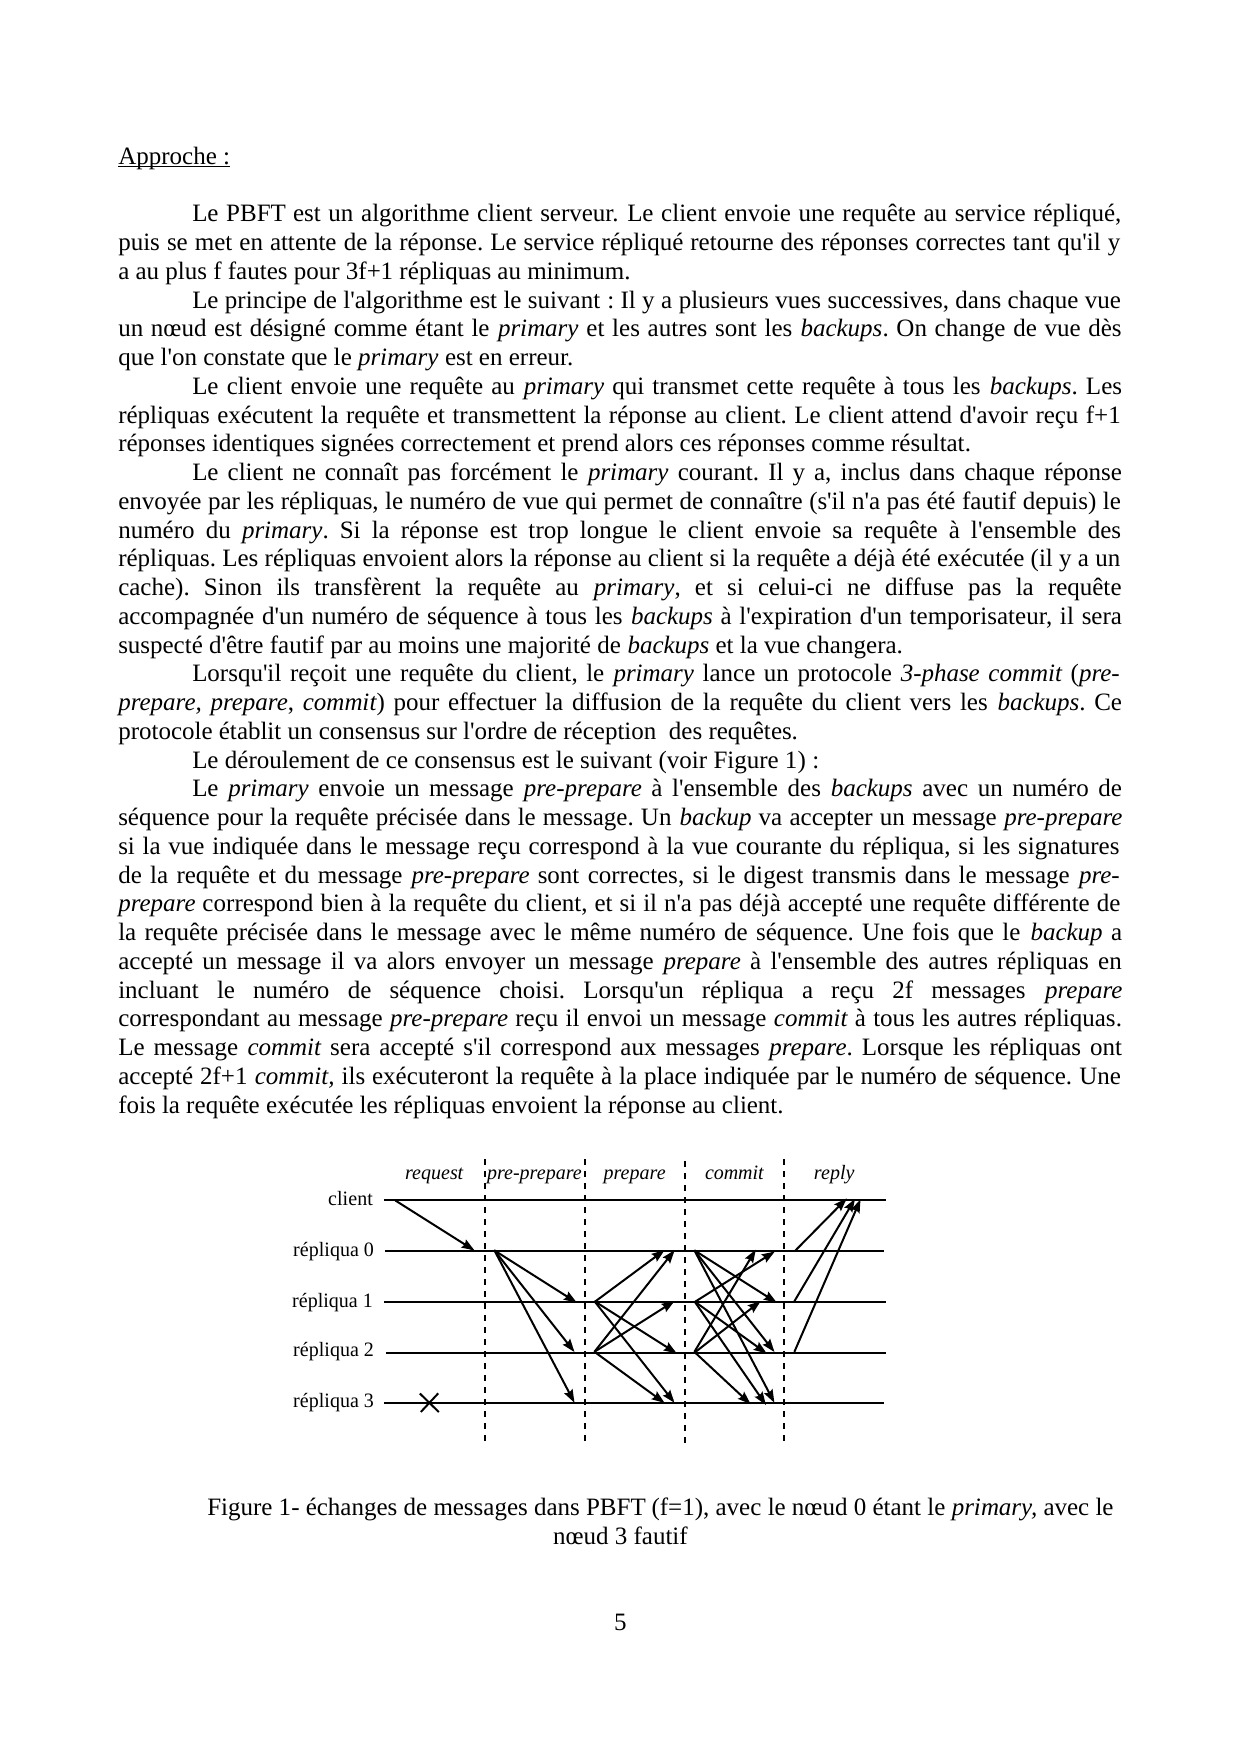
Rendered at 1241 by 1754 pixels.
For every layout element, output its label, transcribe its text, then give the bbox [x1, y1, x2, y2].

text Lorsqu'il reçoit une requête du client, le primary lance un protocole 3-phase commit (pre-prepare, prepare, commit) pour effectuer la diffusion de la requête du client vers les backups. Ce protocole établit un consensus sur l'ordre de réception des requêtes. [118, 658, 1122, 745]
text Figure 1- échanges de messages dans PBFT (f=1), avec le nœud 0 étant le primary, avec le nœud 3 fautif [118, 1492, 1122, 1550]
text Approche : [118, 141, 1122, 170]
text Le PBFT est un algorithme client serveur. Le client envoie une requête au service répliqué, puis se met en attente de la réponse. Le service répliqué retourne des réponses correctes tant qu'il y a au plus f fautes pour 3f+1 répliquas au minimum. [118, 198, 1122, 285]
text Le client envoie une requête au primary qui transmet cette requête à tous les backups. Les répliquas exécutent la requête et transmettent la réponse au client. Le client attend d'avoir reçu f+1 réponses identiques signées correctement et prend alors ces réponses comme résultat. [118, 371, 1122, 457]
text Le client ne connaît pas forcément le primary courant. Il y a, inclus dans chaque réponse envoyée par les répliquas, le numéro de vue qui permet de connaître (s'il n'a pas été fautif depuis) le numéro du primary. Si la réponse est trop longue le client envoie sa requête à l'ensemble des répliquas. Les répliquas envoient alors la réponse au client si la requête a déjà été exécutée (il y a un cache). Sinon ils transfèrent la requête au primary, et si celui-ci ne diffuse pas la requête accompagnée d'un numéro de séquence à tous les backups à l'expiration d'un temporisateur, il sera suspecté d'être fautif par au moins une majorité de backups et la vue changera. [118, 457, 1122, 658]
text Le primary envoie un message pre-prepare à l'ensemble des backups avec un numéro de séquence pour la requête précisée dans le message. Un backup va accepter un message pre-prepare si la vue indiquée dans le message reçu correspond à la vue courante du répliqua, si les signatures de la requête et du message pre-prepare sont correctes, si le digest transmis dans le message pre-prepare correspond bien à la requête du client, et si il n'a pas déjà accepté une requête différente de la requête précisée dans le message avec le même numéro de séquence. Une fois que le backup a accepté un message il va alors envoyer un message prepare à l'ensemble des autres répliquas en incluant le numéro de séquence choisi. Lorsqu'un répliqua a reçu 2f messages prepare correspondant au message pre-prepare reçu il envoi un message commit à tous les autres répliquas. Le message commit sera accepté s'il correspond aux messages prepare. Lorsque les répliquas ont accepté 2f+1 commit, ils exécuteront la requête à la place indiquée par le numéro de séquence. Une fois la requête exécutée les répliquas envoient la réponse au client. [118, 773, 1122, 1118]
text Le principe de l'algorithme est le suivant : Il y a plusieurs vues successives, dans chaque vue un nœud est désigné comme étant le primary et les autres sont les backups. On change de vue dès que l'on constate que le primary est en erreur. [118, 285, 1122, 371]
text Le déroulement de ce consensus est le suivant (voir Figure 1) : [118, 745, 1122, 773]
